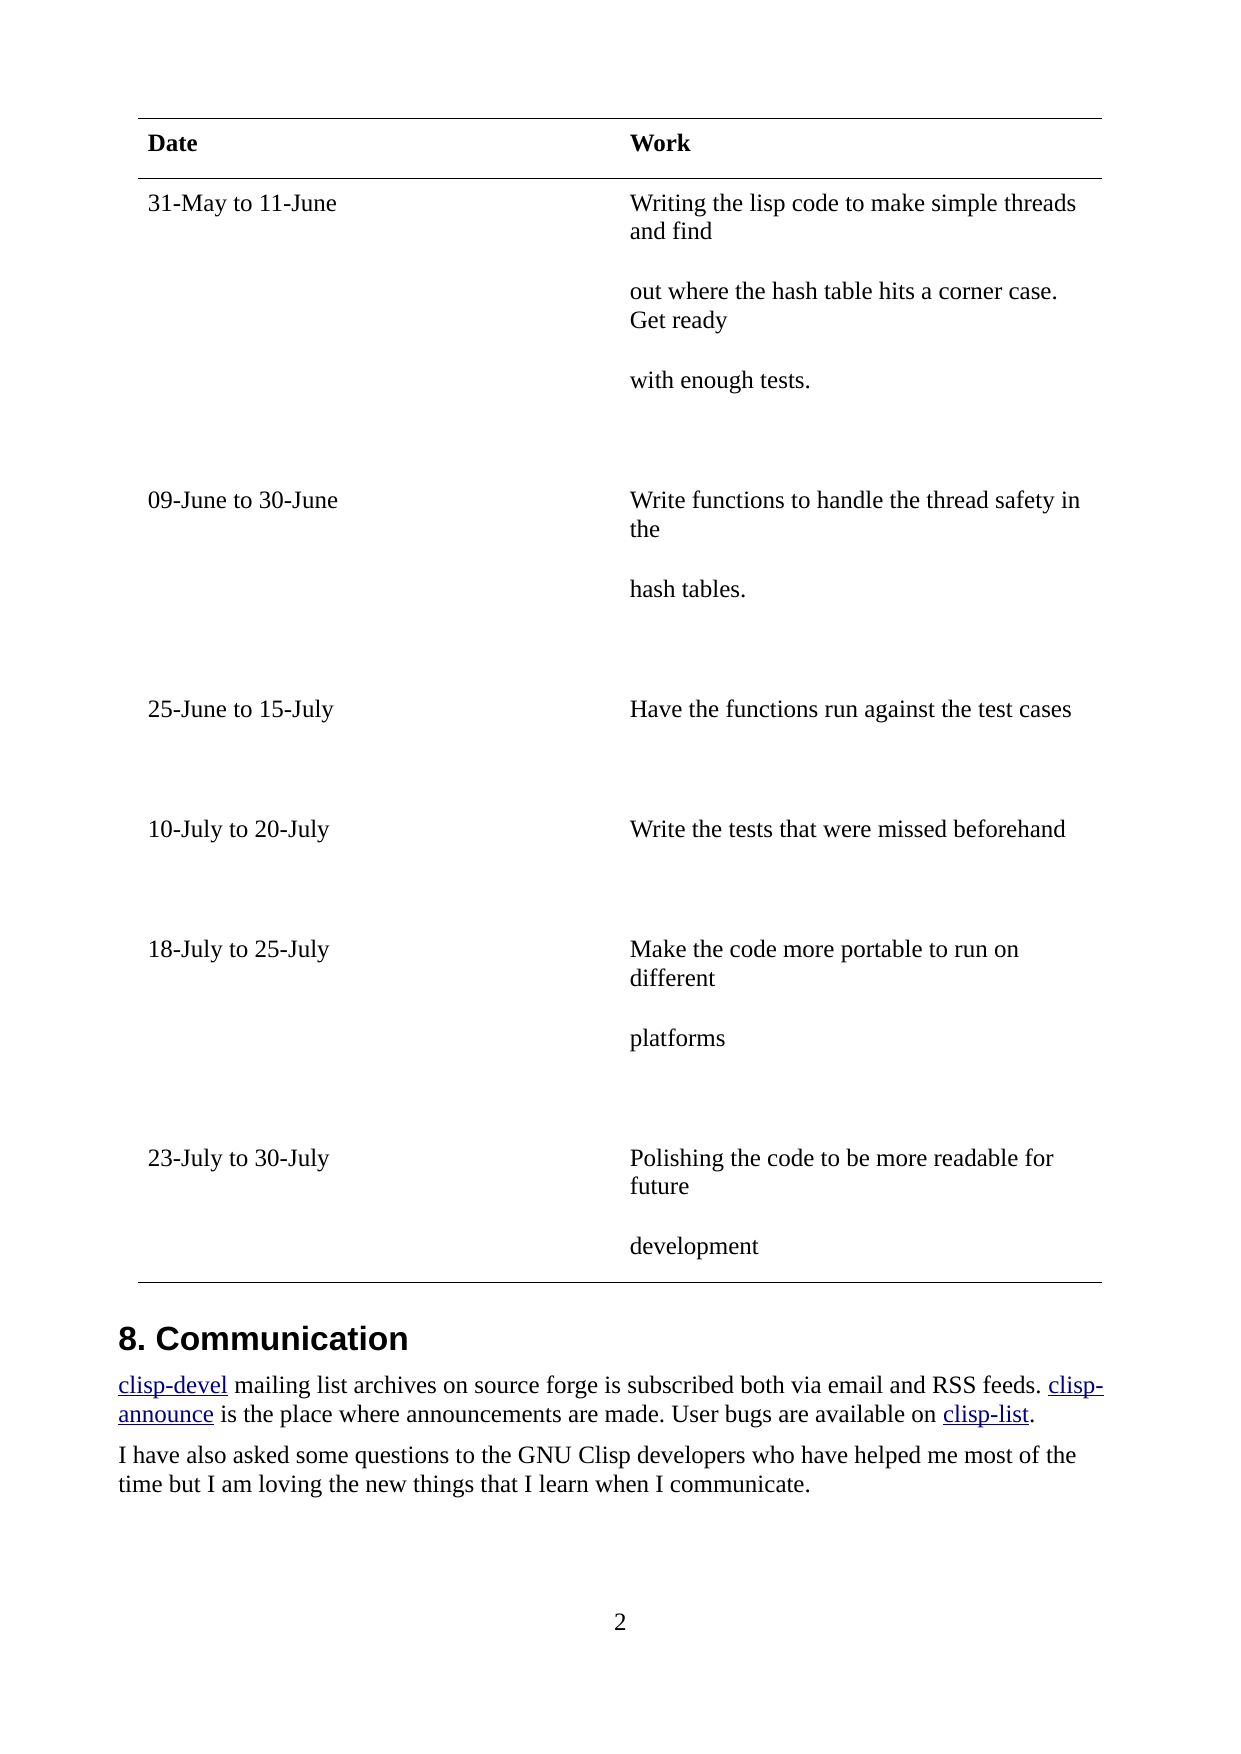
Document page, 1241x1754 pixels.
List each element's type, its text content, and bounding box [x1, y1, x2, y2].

table_cell with enough tests. [620, 356, 1102, 416]
table_cell Write functions to handle the thread safety in the [620, 476, 1102, 564]
table_cell [138, 356, 620, 416]
table_header Work [620, 119, 1102, 178]
table_cell [138, 1073, 620, 1133]
table_cell 09-June to 30-June [138, 476, 620, 564]
table_cell 25-June to 15-July [138, 685, 620, 744]
table_cell [138, 267, 620, 356]
table_cell Polishing the code to be more readable for future [620, 1133, 1102, 1222]
table_cell [620, 1073, 1102, 1133]
table_cell 31-May to 11-June [138, 179, 620, 267]
table_cell 18-July to 25-July [138, 925, 620, 1013]
table_header Date [138, 119, 620, 178]
table_cell hash tables. [620, 565, 1102, 624]
table_cell development [620, 1222, 1102, 1282]
table_cell [138, 1222, 620, 1282]
table_cell Writing the lisp code to make simple threads and find [620, 179, 1102, 267]
table_cell Make the code more portable to run on different [620, 925, 1102, 1013]
table_cell [138, 565, 620, 624]
table_cell [620, 416, 1102, 476]
table_cell 23-July to 30-July [138, 1133, 620, 1222]
table_cell out where the hash table hits a corner case. Get ready [620, 267, 1102, 356]
table_cell [138, 625, 620, 684]
table_cell [138, 745, 620, 804]
table_cell [620, 625, 1102, 684]
text I have also asked some questions to the GNU Clisp developers who have helped me most of the time but I am loving the new things that I learn when I communicate. [118, 1440, 1122, 1497]
table_cell platforms [620, 1013, 1102, 1073]
subtitle Communication [118, 1319, 1122, 1357]
table_cell [620, 745, 1102, 804]
table_cell [138, 1013, 620, 1073]
table_cell Write the tests that were missed beforehand [620, 805, 1102, 864]
text clisp-devel mailing list archives on source forge is subscribed both via email and RSS feeds. clisp-announce is the place where announcements are made. User bugs are available on clisp-list. [118, 1370, 1122, 1427]
table_cell 10-July to 20-July [138, 805, 620, 864]
table_cell [138, 416, 620, 476]
table_cell [138, 865, 620, 924]
table_cell [620, 865, 1102, 924]
table_cell Have the functions run against the test cases [620, 685, 1102, 744]
